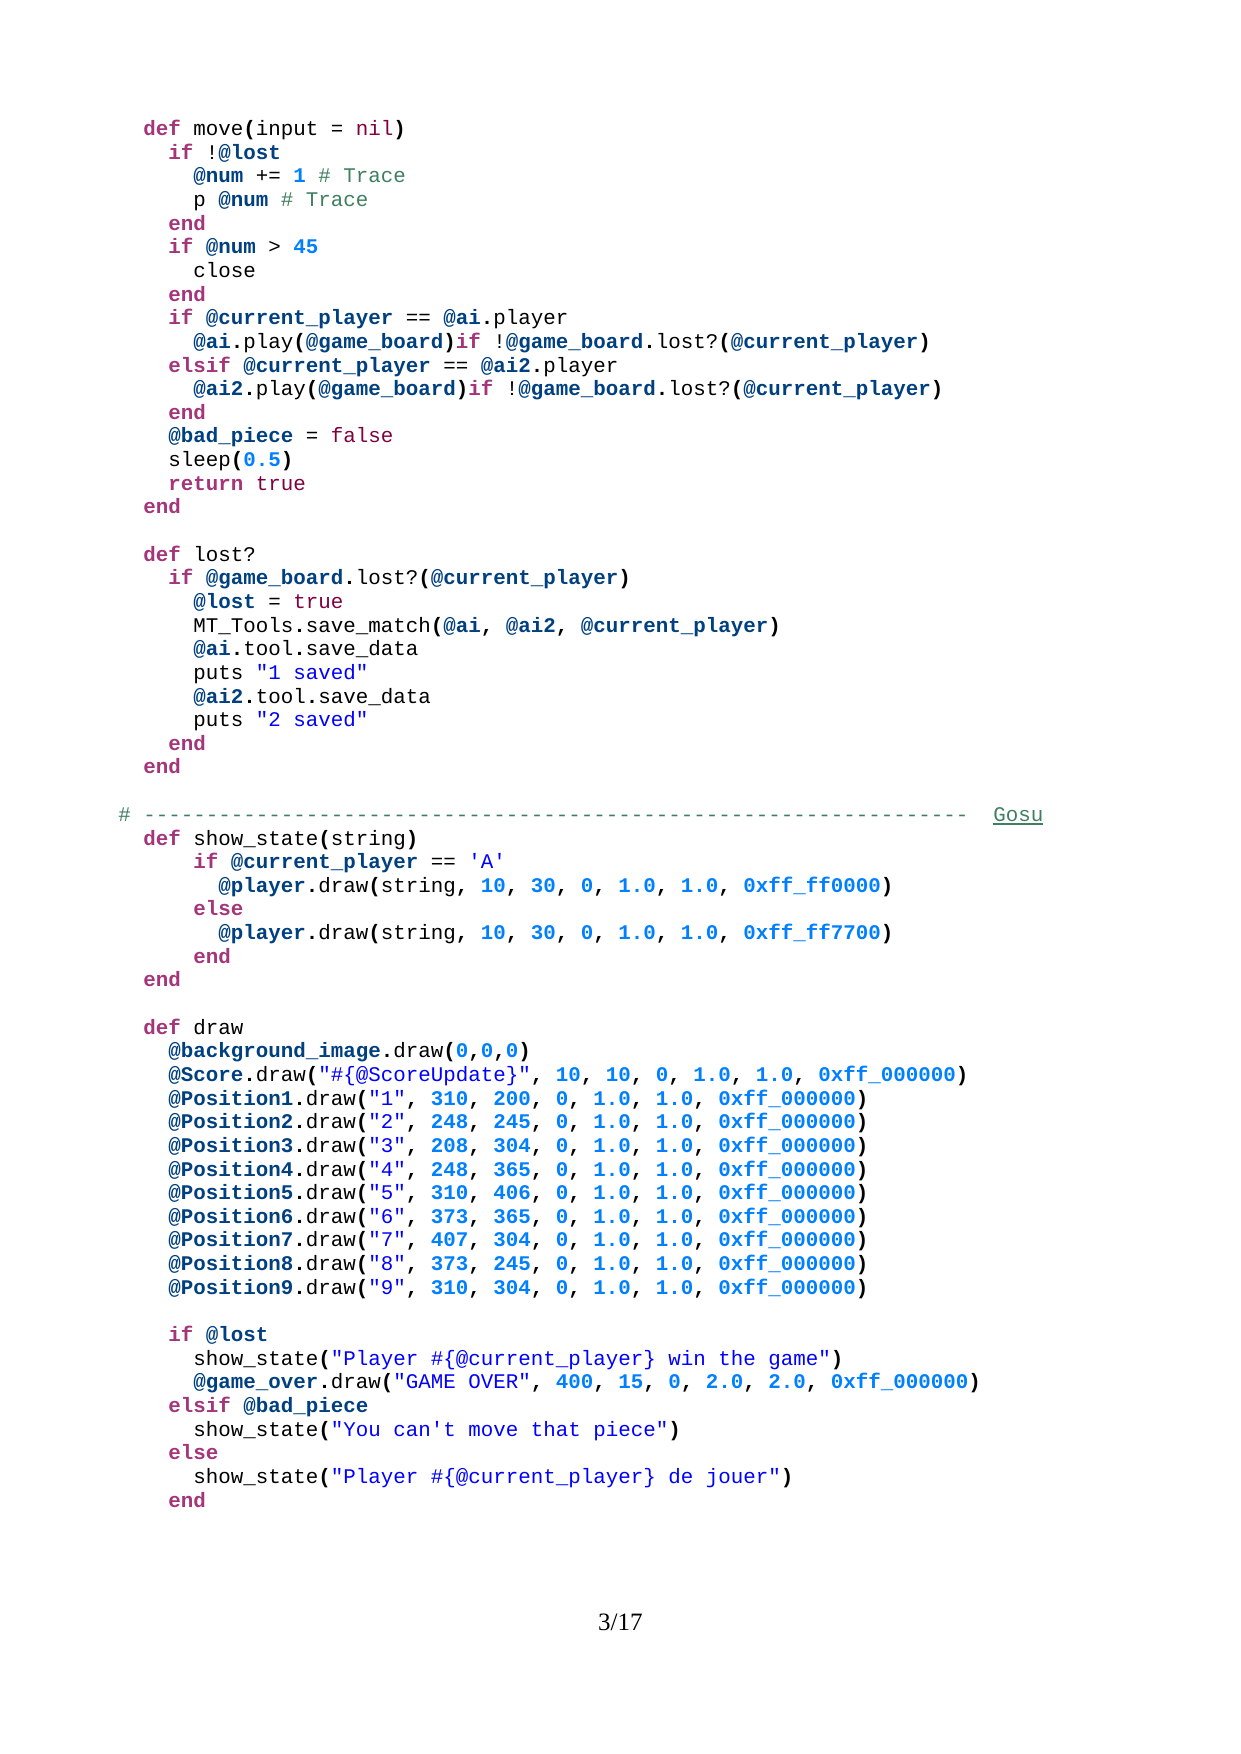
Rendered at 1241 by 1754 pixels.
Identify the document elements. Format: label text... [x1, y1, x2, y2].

text @num += 1 # Trace [118, 165, 1122, 189]
text @Position5.draw("5", 310, 406, 0, 1.0, 1.0, 0xff_000000) [118, 1182, 1122, 1206]
text MT_Tools.save_match(@ai, @ai2, @current_player) [118, 615, 1122, 638]
text @ai.tool.save_data [118, 638, 1122, 662]
text if @game_board.lost?(@current_player) [118, 567, 1122, 591]
text elsif @current_player == @ai2.player [118, 354, 1122, 378]
text @bad_piece = false [118, 426, 1122, 449]
text @Position4.draw("4", 248, 365, 0, 1.0, 1.0, 0xff_000000) [118, 1158, 1122, 1182]
text @ai.play(@game_board)if !@game_board.lost?(@current_player) [118, 331, 1122, 354]
text @ai2.play(@game_board)if !@game_board.lost?(@current_player) [118, 378, 1122, 402]
text @Score.draw("#{@ScoreUpdate}", 10, 10, 0, 1.0, 1.0, 0xff_000000) [118, 1064, 1122, 1088]
text def move(input = nil) [118, 118, 1122, 142]
text @background_image.draw(0,0,0) [118, 1040, 1122, 1064]
text if !@lost [118, 142, 1122, 165]
text puts "1 saved" [118, 662, 1122, 686]
text else [118, 898, 1122, 922]
text close [118, 260, 1122, 284]
text def show_state(string) [118, 827, 1122, 851]
text if @lost [118, 1324, 1122, 1348]
text else [118, 1442, 1122, 1466]
text show_state("You can't move that piece") [118, 1419, 1122, 1442]
text @game_over.draw("GAME OVER", 400, 15, 0, 2.0, 2.0, 0xff_000000) [118, 1371, 1122, 1395]
text end [118, 284, 1122, 307]
text @player.draw(string, 10, 30, 0, 1.0, 1.0, 0xff_ff0000) [118, 875, 1122, 898]
text @ai2.tool.save_data [118, 686, 1122, 709]
text @Position7.draw("7", 407, 304, 0, 1.0, 1.0, 0xff_000000) [118, 1229, 1122, 1253]
text @Position9.draw("9", 310, 304, 0, 1.0, 1.0, 0xff_000000) [118, 1277, 1122, 1300]
text end [118, 969, 1122, 993]
text @Position3.draw("3", 208, 304, 0, 1.0, 1.0, 0xff_000000) [118, 1135, 1122, 1158]
text show_state("Player #{@current_player} de jouer") [118, 1466, 1122, 1489]
text show_state("Player #{@current_player} win the game") [118, 1348, 1122, 1371]
text @player.draw(string, 10, 30, 0, 1.0, 1.0, 0xff_ff7700) [118, 922, 1122, 946]
text p @num # Trace [118, 189, 1122, 213]
text sleep(0.5) [118, 449, 1122, 473]
text end [118, 496, 1122, 520]
text end [118, 402, 1122, 426]
text if @current_player == 'A' [118, 851, 1122, 875]
text end [118, 213, 1122, 236]
text end [118, 1489, 1122, 1513]
text end [118, 733, 1122, 757]
text # ------------------------------------------------------------------ Gosu [118, 804, 1122, 827]
text if @num > 45 [118, 236, 1122, 260]
text end [118, 946, 1122, 969]
text @Position8.draw("8", 373, 245, 0, 1.0, 1.0, 0xff_000000) [118, 1253, 1122, 1277]
text if @current_player == @ai.player [118, 307, 1122, 331]
text end [118, 757, 1122, 780]
text puts "2 saved" [118, 709, 1122, 733]
text @lost = true [118, 591, 1122, 615]
text def lost? [118, 544, 1122, 567]
text elsif @bad_piece [118, 1395, 1122, 1419]
text return true [118, 473, 1122, 496]
text @Position2.draw("2", 248, 245, 0, 1.0, 1.0, 0xff_000000) [118, 1111, 1122, 1135]
text @Position6.draw("6", 373, 365, 0, 1.0, 1.0, 0xff_000000) [118, 1206, 1122, 1229]
text def draw [118, 1017, 1122, 1040]
text @Position1.draw("1", 310, 200, 0, 1.0, 1.0, 0xff_000000) [118, 1088, 1122, 1111]
